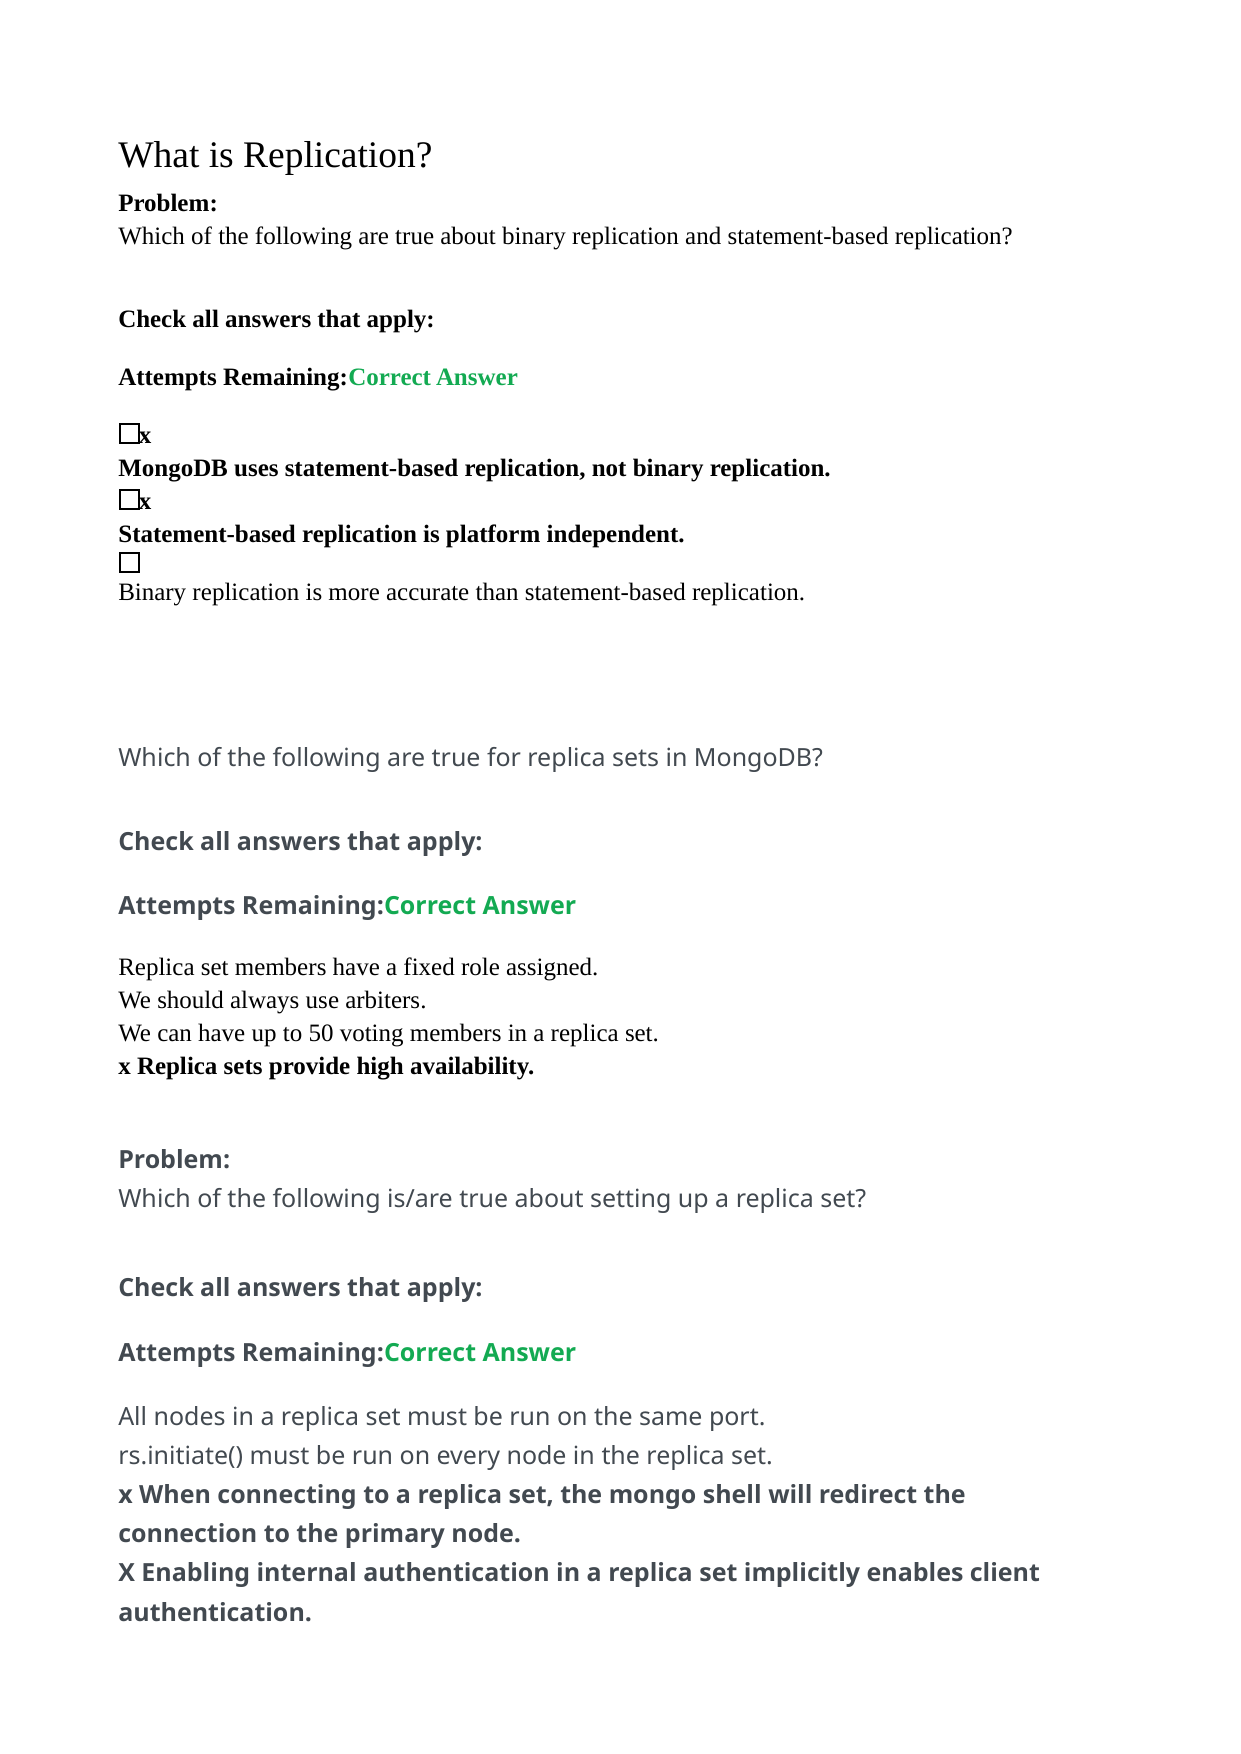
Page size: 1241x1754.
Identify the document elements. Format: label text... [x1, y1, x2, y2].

text Binary replication is more accurate than statement-based replication. [118, 577, 1122, 606]
text Replica set members have a fixed role assigned. [118, 952, 1097, 981]
text We should always use arbiters. [118, 985, 1097, 1014]
text Which of the following are true for replica sets in MongoDB? [118, 740, 1122, 774]
subtitle What is Replication? [118, 133, 1122, 176]
text MongoDB uses statement-based replication, not binary replication. [118, 453, 1122, 482]
text Statement-based replication is platform independent. [118, 519, 1122, 548]
text x Replica sets provide high availability. [118, 1051, 1097, 1080]
text Problem: [118, 1142, 1122, 1176]
text x [118, 420, 1097, 449]
text Check all answers that apply: [118, 824, 1122, 858]
text x When connecting to a replica set, the mongo shell will redirect the connection to the primary node. [118, 1477, 1097, 1550]
text Attempts Remaining:Correct Answer [118, 888, 1122, 922]
text X Enabling internal authentication in a replica set implicitly enables client authentication. [118, 1555, 1097, 1628]
text Check all answers that apply: [118, 1270, 1122, 1304]
text Problem: [118, 188, 1122, 217]
text All nodes in a replica set must be run on the same port. [118, 1398, 1097, 1432]
text rs.initiate() must be run on every node in the replica set. [118, 1438, 1097, 1472]
text Which of the following is/are true about setting up a replica set? [118, 1181, 1122, 1215]
text Attempts Remaining:Correct Answer [118, 362, 1122, 391]
text We can have up to 50 voting members in a replica set. [118, 1018, 1097, 1047]
text Attempts Remaining:Correct Answer [118, 1334, 1122, 1368]
text x [118, 486, 1097, 515]
text Check all answers that apply: [118, 304, 1122, 333]
text Which of the following are true about binary replication and statement-based replication? [118, 221, 1122, 250]
